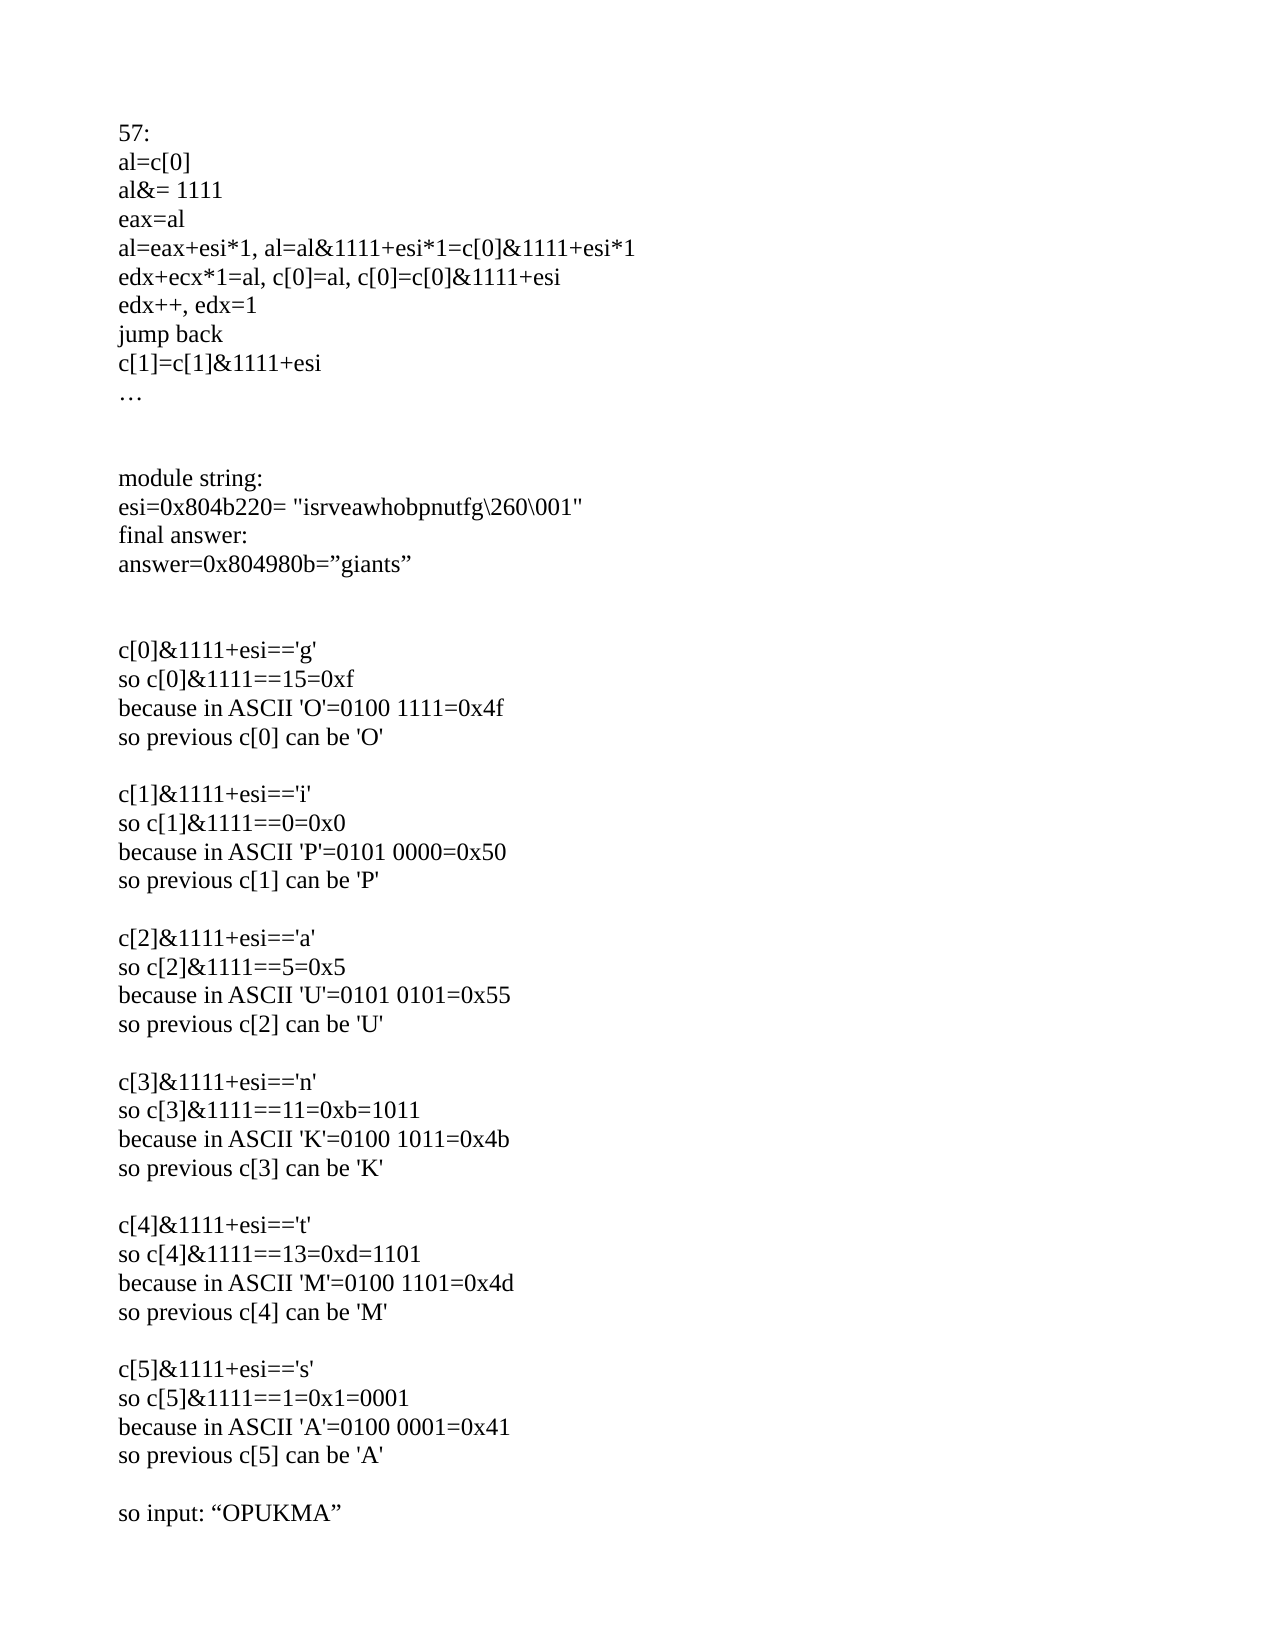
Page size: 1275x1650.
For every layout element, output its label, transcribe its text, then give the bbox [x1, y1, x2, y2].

text because in ASCII 'K'=0100 1011=0x4b [118, 1124, 1157, 1153]
text so c[3]&1111==11=0xb=1011 [118, 1096, 1157, 1124]
text so c[1]&1111==0=0x0 [118, 808, 1157, 837]
text c[5]&1111+esi=='s' [118, 1354, 1157, 1383]
text al=c[0] [118, 147, 1157, 176]
text eax=al [118, 204, 1157, 233]
text al&= 1111 [118, 176, 1157, 204]
text because in ASCII 'A'=0100 0001=0x41 [118, 1412, 1157, 1441]
text because in ASCII 'M'=0100 1101=0x4d [118, 1268, 1157, 1297]
text answer=0x804980b=”giants” [118, 549, 1157, 578]
text module string: [118, 463, 1157, 492]
text 57: [118, 118, 1157, 147]
text final answer: [118, 521, 1157, 549]
text because in ASCII 'P'=0101 0000=0x50 [118, 837, 1157, 866]
text c[2]&1111+esi=='a' [118, 923, 1157, 952]
text c[0]&1111+esi=='g' [118, 636, 1157, 664]
text because in ASCII 'U'=0101 0101=0x55 [118, 981, 1157, 1009]
text so previous c[2] can be 'U' [118, 1009, 1157, 1038]
text c[4]&1111+esi=='t' [118, 1211, 1157, 1239]
text edx+ecx*1=al, c[0]=al, c[0]=c[0]&1111+esi [118, 262, 1157, 291]
text esi=0x804b220= "isrveawhobpnutfg\260\001" [118, 492, 1157, 521]
text so previous c[0] can be 'O' [118, 722, 1157, 751]
text edx++, edx=1 [118, 291, 1157, 319]
text c[1]&1111+esi=='i' [118, 779, 1157, 808]
text so c[5]&1111==1=0x1=0001 [118, 1383, 1157, 1412]
text al=eax+esi*1, al=al&1111+esi*1=c[0]&1111+esi*1 [118, 233, 1157, 262]
text c[1]=c[1]&1111+esi [118, 348, 1157, 377]
text so previous c[5] can be 'A' [118, 1441, 1157, 1469]
text jump back [118, 319, 1157, 348]
text c[3]&1111+esi=='n' [118, 1067, 1157, 1096]
text so previous c[1] can be 'P' [118, 866, 1157, 894]
text so c[0]&1111==15=0xf [118, 664, 1157, 693]
text so c[2]&1111==5=0x5 [118, 952, 1157, 981]
text so input: “OPUKMA” [118, 1498, 1157, 1527]
text so previous c[3] can be 'K' [118, 1153, 1157, 1182]
text … [118, 377, 1157, 406]
text so c[4]&1111==13=0xd=1101 [118, 1239, 1157, 1268]
text because in ASCII 'O'=0100 1111=0x4f [118, 693, 1157, 722]
text so previous c[4] can be 'M' [118, 1297, 1157, 1326]
